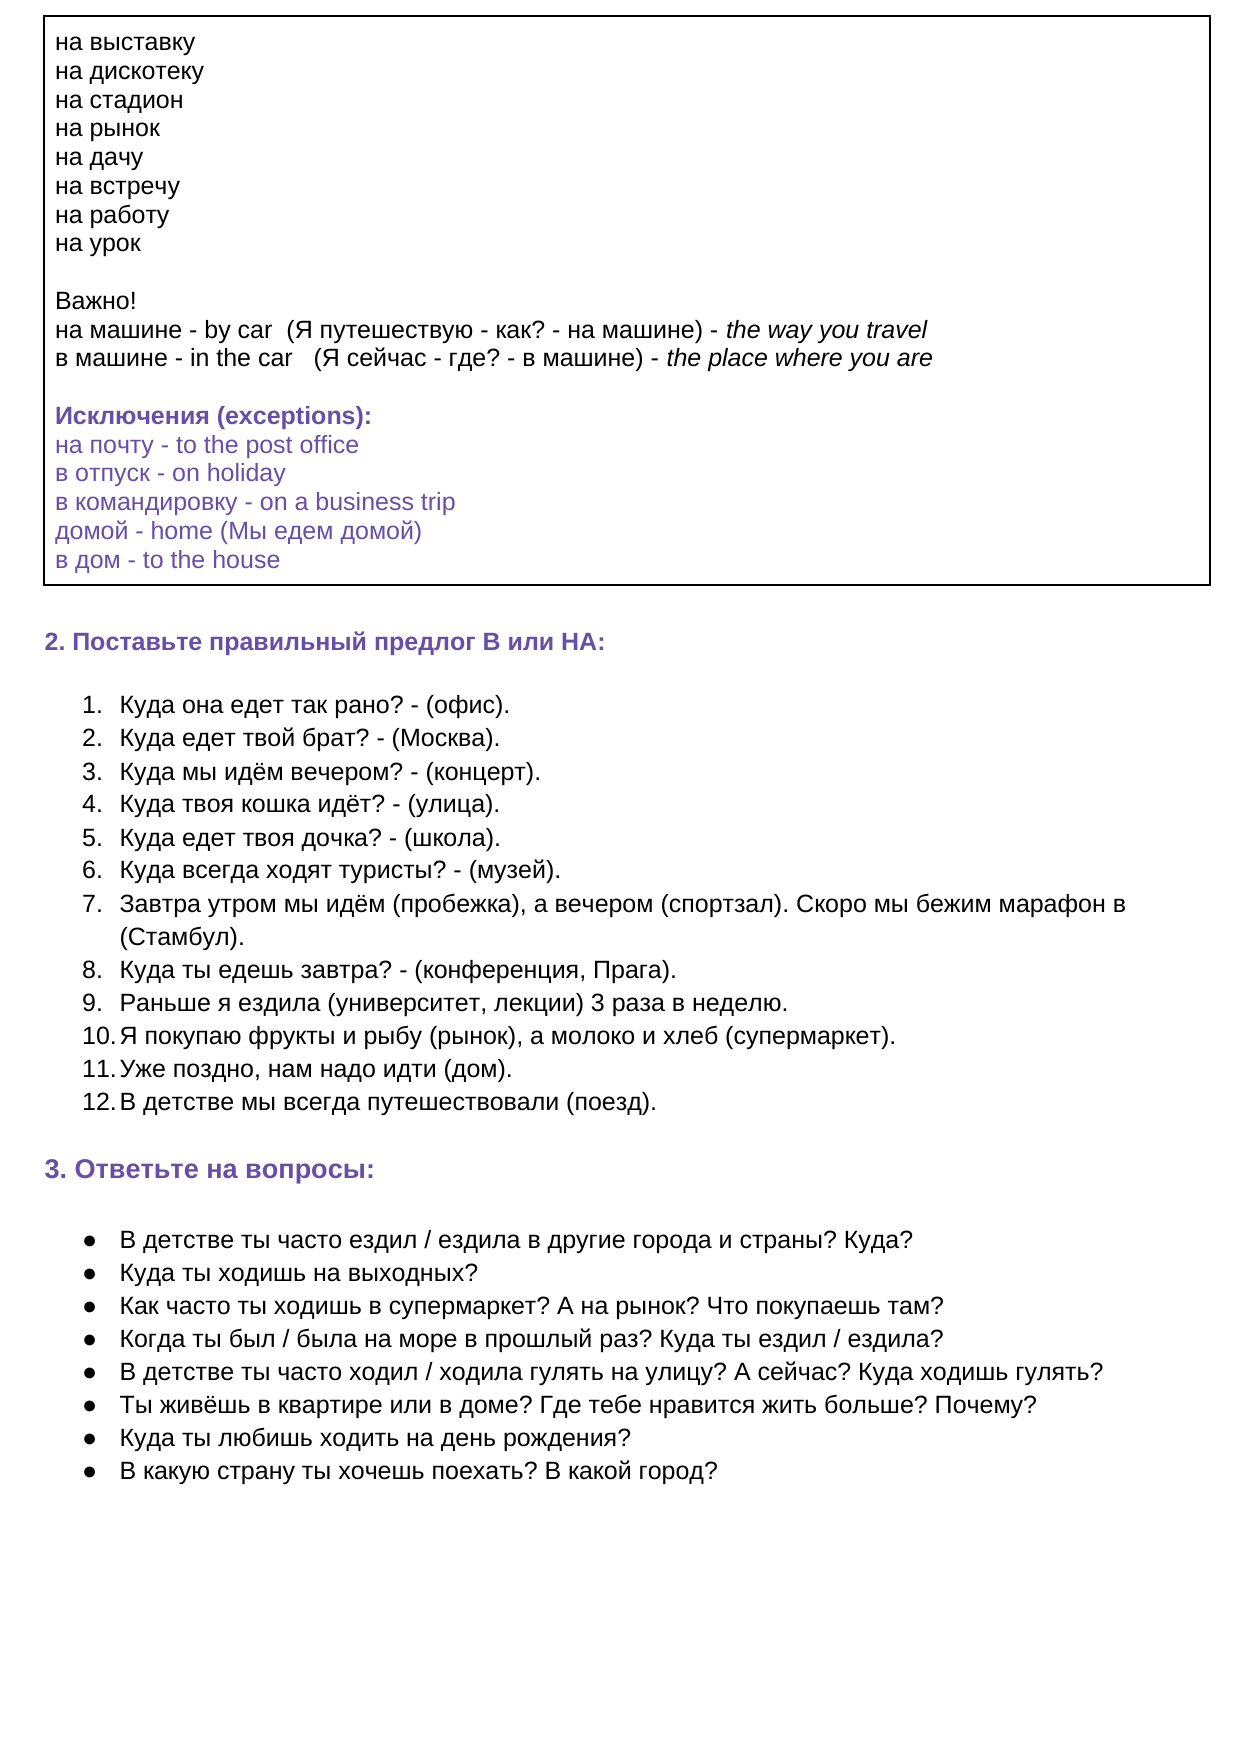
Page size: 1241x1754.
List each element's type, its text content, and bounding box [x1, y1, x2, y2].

list Куда ты едешь завтра? - (конференция, Прага). [82, 954, 1210, 983]
list Куда ты ходишь на выходных? [82, 1258, 1210, 1286]
list В детстве мы всегда путешествовали (поезд). [82, 1087, 1210, 1115]
list Ты живёшь в квартире или в доме? Где тебе нравится жить больше? Почему? [82, 1390, 1210, 1418]
list Уже поздно, нам надо идти (дом). [82, 1054, 1210, 1082]
table_cell на выставку на дискотеку на стадион на рынок на дачу на встречу на работу на урок Важно! на машине - by car (Я путешествую - как? - на машине) - the way you travel в машине - in the car (Я сейчас - где? - в машине) - the place where you are Исключения (exceptions): на почту - to the post office в отпуск - on holiday в командировку - on a business trip домой - home (Мы едем домой) в дом - to the house [45, 17, 1209, 584]
list В детстве ты часто ходил / ходила гулять на улицу? А сейчас? Куда ходишь гулять? [82, 1357, 1210, 1385]
list Когда ты был / была на море в прошлый раз? Куда ты ездил / ездила? [82, 1324, 1210, 1352]
list В детстве ты часто ездил / ездила в другие города и страны? Куда? [82, 1224, 1210, 1253]
list Куда твоя кошка идёт? - (улица). [82, 789, 1210, 818]
list Куда едет твоя дочка? - (школа). [82, 822, 1210, 851]
list Куда едет твой брат? - (Москва). [82, 723, 1210, 752]
list Куда мы идём вечером? - (концерт). [82, 756, 1210, 785]
list Куда ты любишь ходить на день рождения? [82, 1423, 1210, 1451]
list Как часто ты ходишь в супермаркет? А на рынок? Что покупаешь там? [82, 1291, 1210, 1319]
list Раньше я ездила (университет, лекции) 3 раза в неделю. [82, 988, 1210, 1016]
text 3. Ответьте на вопросы: [44, 1153, 1210, 1184]
list В какую страну ты хочешь поехать? В какой город? [82, 1456, 1210, 1484]
list Я покупаю фрукты и рыбу (рынок), а молоко и хлеб (супермаркет). [82, 1021, 1210, 1049]
list Завтра утром мы идём (пробежка), а вечером (спортзал). Скоро мы бежим марафон в (Стамбул). [82, 888, 1210, 950]
text 2. Поставьте правильный предлог В или НА: [44, 627, 1210, 656]
list Куда она едет так рано? - (офис). [82, 690, 1210, 719]
list Куда всегда ходят туристы? - (музей). [82, 856, 1210, 884]
